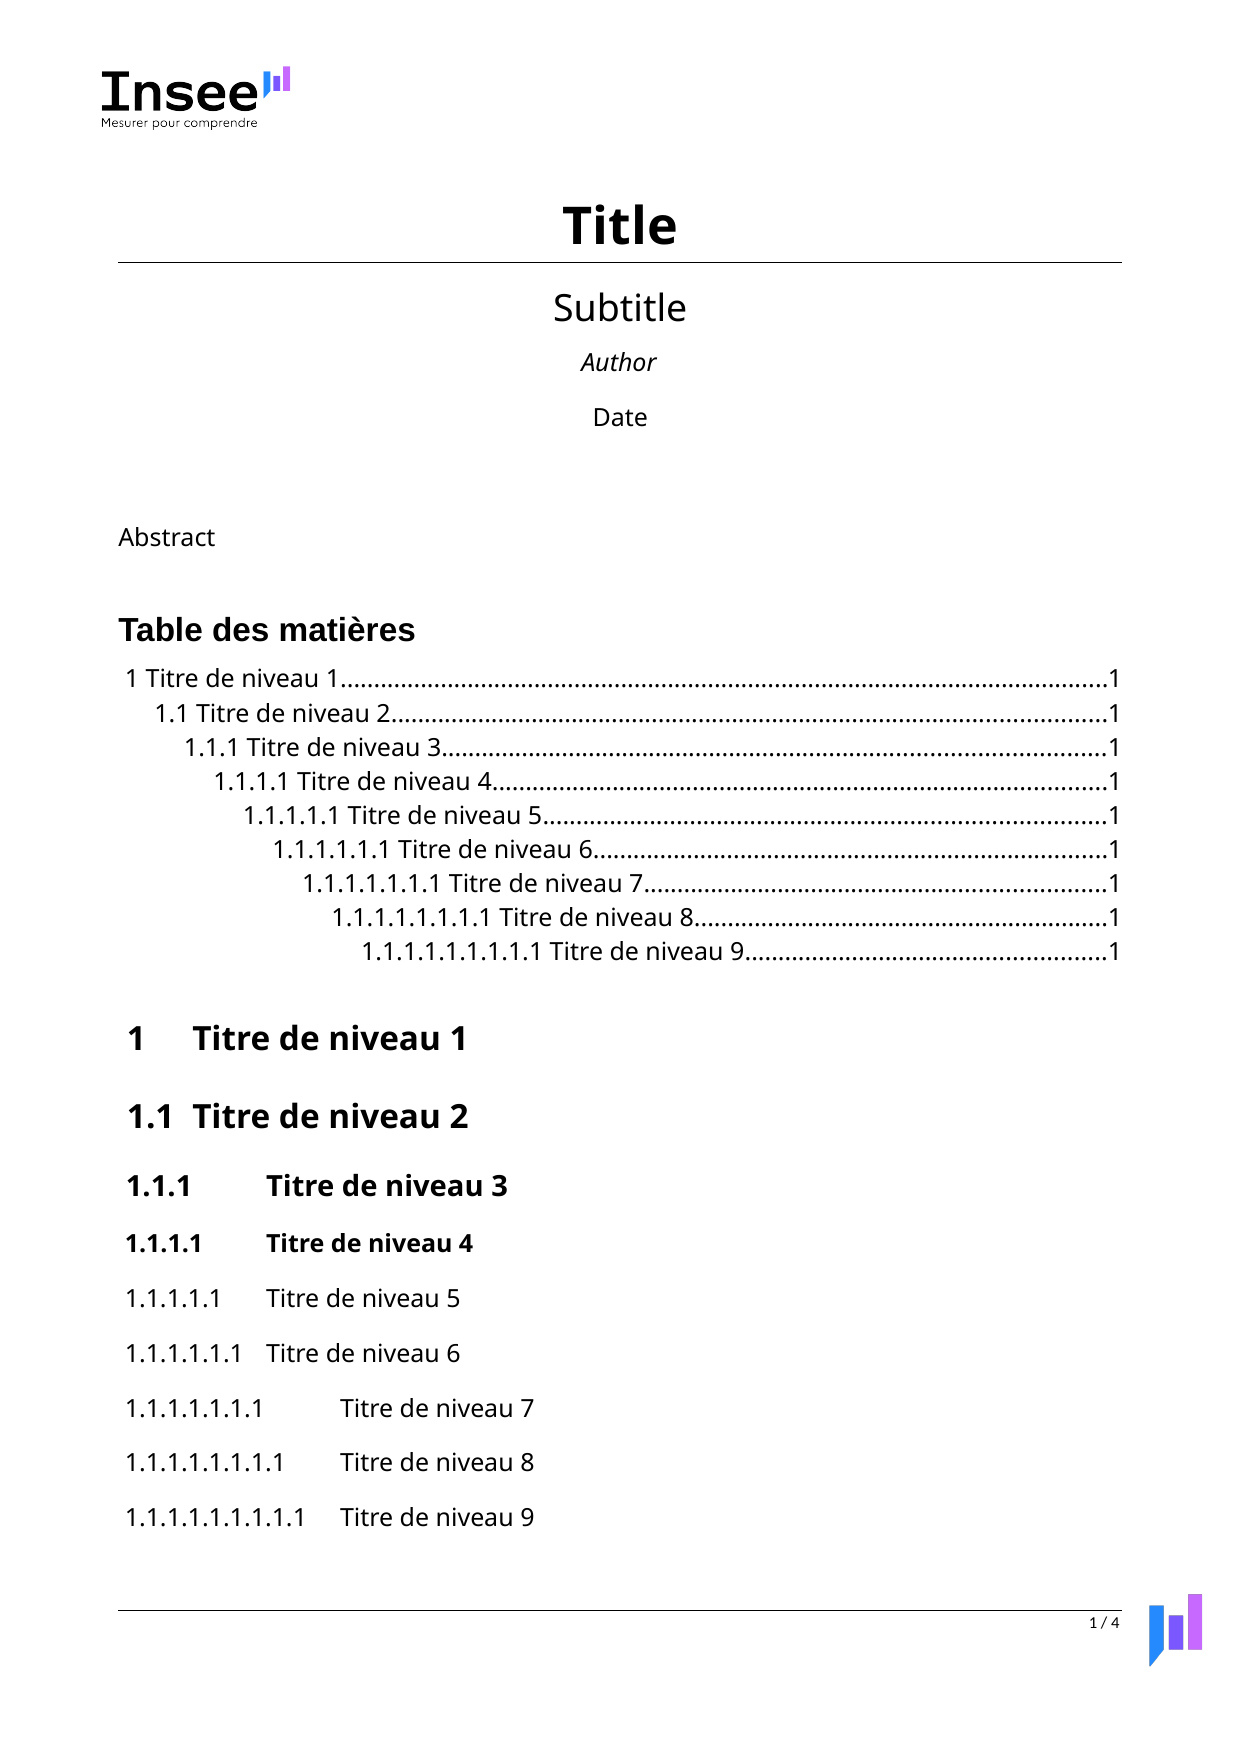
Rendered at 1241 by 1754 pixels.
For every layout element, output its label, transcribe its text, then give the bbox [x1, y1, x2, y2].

subtitle Titre de niveau 2 [118, 1093, 1122, 1138]
text 1.1 Titre de niveau 2 1 [148, 695, 1122, 729]
subtitle Table des matières [118, 610, 1122, 649]
text Date [648, 400, 1122, 434]
subtitle Titre de niveau 7 [118, 1390, 1122, 1424]
title Title [118, 186, 1122, 262]
subtitle Titre de niveau 4 [118, 1226, 1122, 1259]
subtitle Titre de niveau 5 [118, 1280, 1122, 1314]
text 1.1.1 Titre de niveau 3 1 [177, 729, 1122, 763]
subtitle Subtitle [118, 281, 1122, 332]
subtitle Titre de niveau 3 [118, 1165, 1122, 1205]
text Date [118, 400, 593, 434]
subtitle Titre de niveau 6 [118, 1335, 1122, 1369]
subtitle Titre de niveau 1 [118, 1015, 1122, 1060]
text 1 Titre de niveau 1 1 [118, 661, 1122, 695]
text 1.1.1.1.1.1.1.1 Titre de niveau 8 1 [325, 899, 1122, 934]
text 1.1.1.1.1 Titre de niveau 5 1 [236, 797, 1122, 831]
text 1.1.1.1.1.1 Titre de niveau 6 1 [266, 831, 1122, 866]
text Author [118, 345, 1122, 379]
text 1.1.1.1.1.1.1 Titre de niveau 7 1 [295, 866, 1122, 899]
picture [70, 40, 322, 159]
text Abstract [118, 520, 1122, 554]
subtitle Titre de niveau 8 [118, 1445, 1122, 1479]
text 1.1.1.1 Titre de niveau 4 1 [207, 763, 1122, 797]
picture [1138, 1594, 1203, 1668]
text 1.1.1.1.1.1.1.1.1 Titre de niveau 9 1 [354, 934, 1122, 968]
subtitle Titre de niveau 9 [118, 1500, 1122, 1534]
